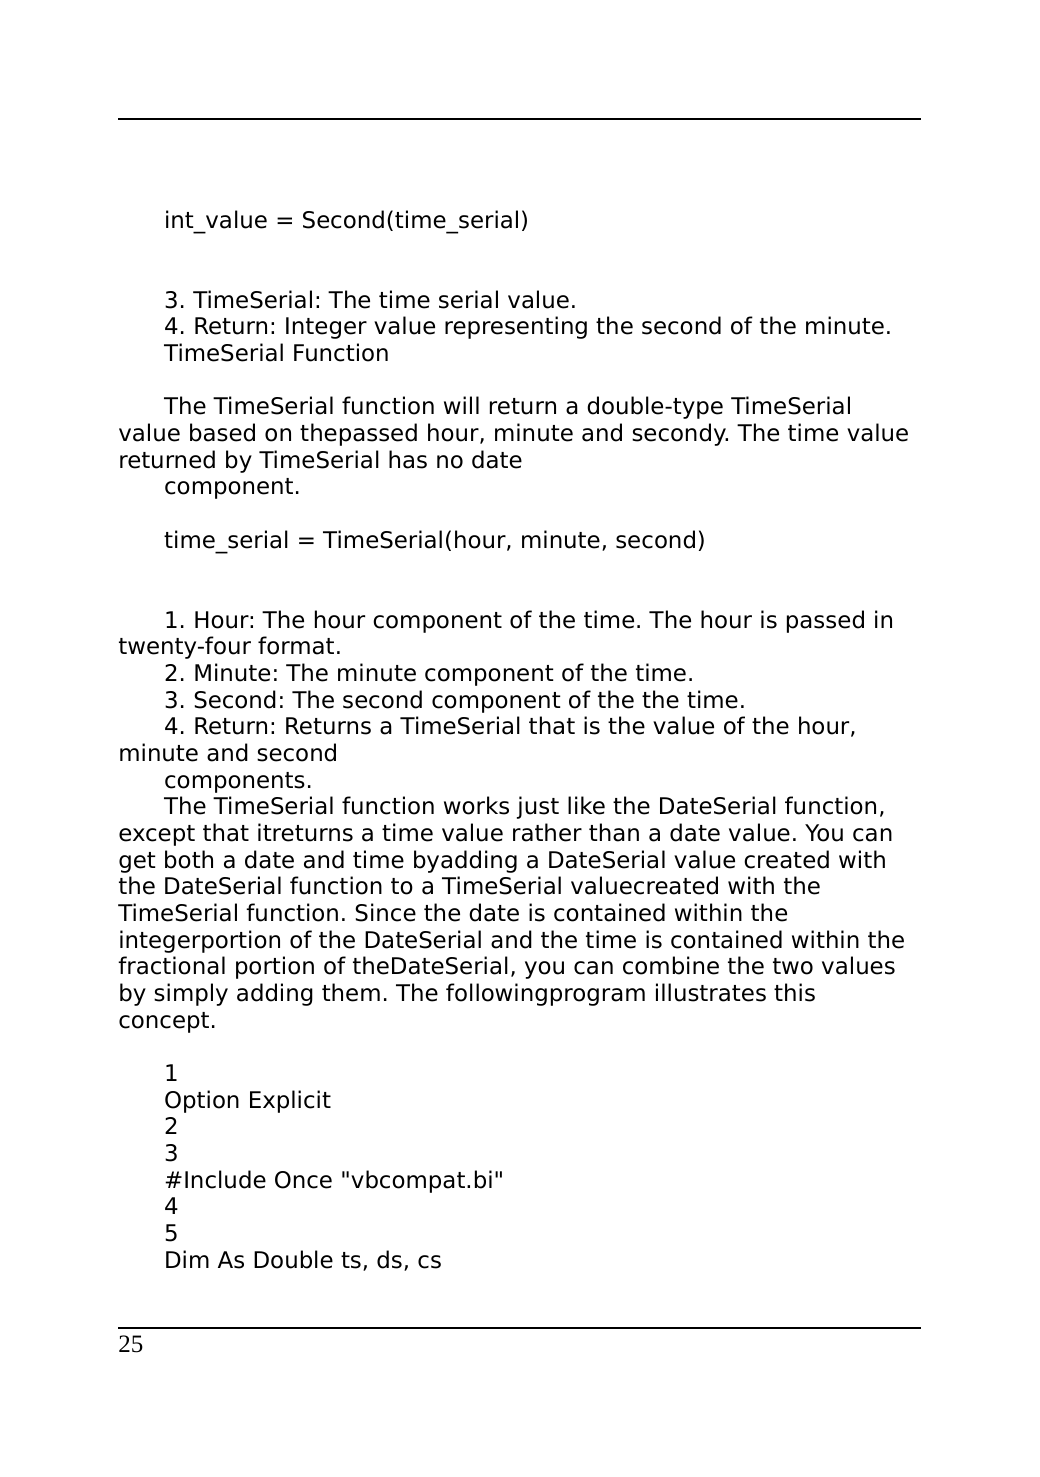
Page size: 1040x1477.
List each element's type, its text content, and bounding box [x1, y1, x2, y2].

text 5 [118, 1220, 921, 1247]
text component. [118, 473, 921, 500]
text 2 [118, 1113, 921, 1140]
text The TimeSerial function works just like the DateSerial function, except that itreturns a time value rather than a date value. You can get both a date and time byadding a DateSerial value created with the DateSerial function to a TimeSerial valuecreated with the TimeSerial function. Since the date is contained within the integerportion of the DateSerial and the time is contained within the fractional portion of theDateSerial, you can combine the two values by simply adding them. The followingprogram illustrates this concept. [118, 793, 921, 1033]
text 1. Hour: The hour component of the time. The hour is passed in twenty-four format. [118, 607, 921, 660]
text 1 [118, 1060, 921, 1087]
text The TimeSerial function will return a double-type TimeSerial value based on thepassed hour, minute and secondy. The time value returned by TimeSerial has no date [118, 393, 921, 473]
text time_serial = TimeSerial(hour, minute, second) [118, 527, 921, 553]
text 3 [118, 1140, 921, 1167]
text 4. Return: Returns a TimeSerial that is the value of the hour, minute and second [118, 713, 921, 767]
text 2. Minute: The minute component of the time. [118, 660, 921, 687]
text 4 [118, 1193, 921, 1220]
text Option Explicit [118, 1087, 921, 1113]
text 3. Second: The second component of the the time. [118, 687, 921, 713]
text 4. Return: Integer value representing the second of the minute. [118, 313, 921, 340]
text int_value = Second(time_serial) [118, 207, 921, 233]
text Dim As Double ts, ds, cs [118, 1247, 921, 1273]
text #Include Once "vbcompat.bi" [118, 1167, 921, 1193]
text 3. TimeSerial: The time serial value. [118, 287, 921, 313]
text components. [118, 767, 921, 793]
text TimeSerial Function [118, 340, 921, 367]
